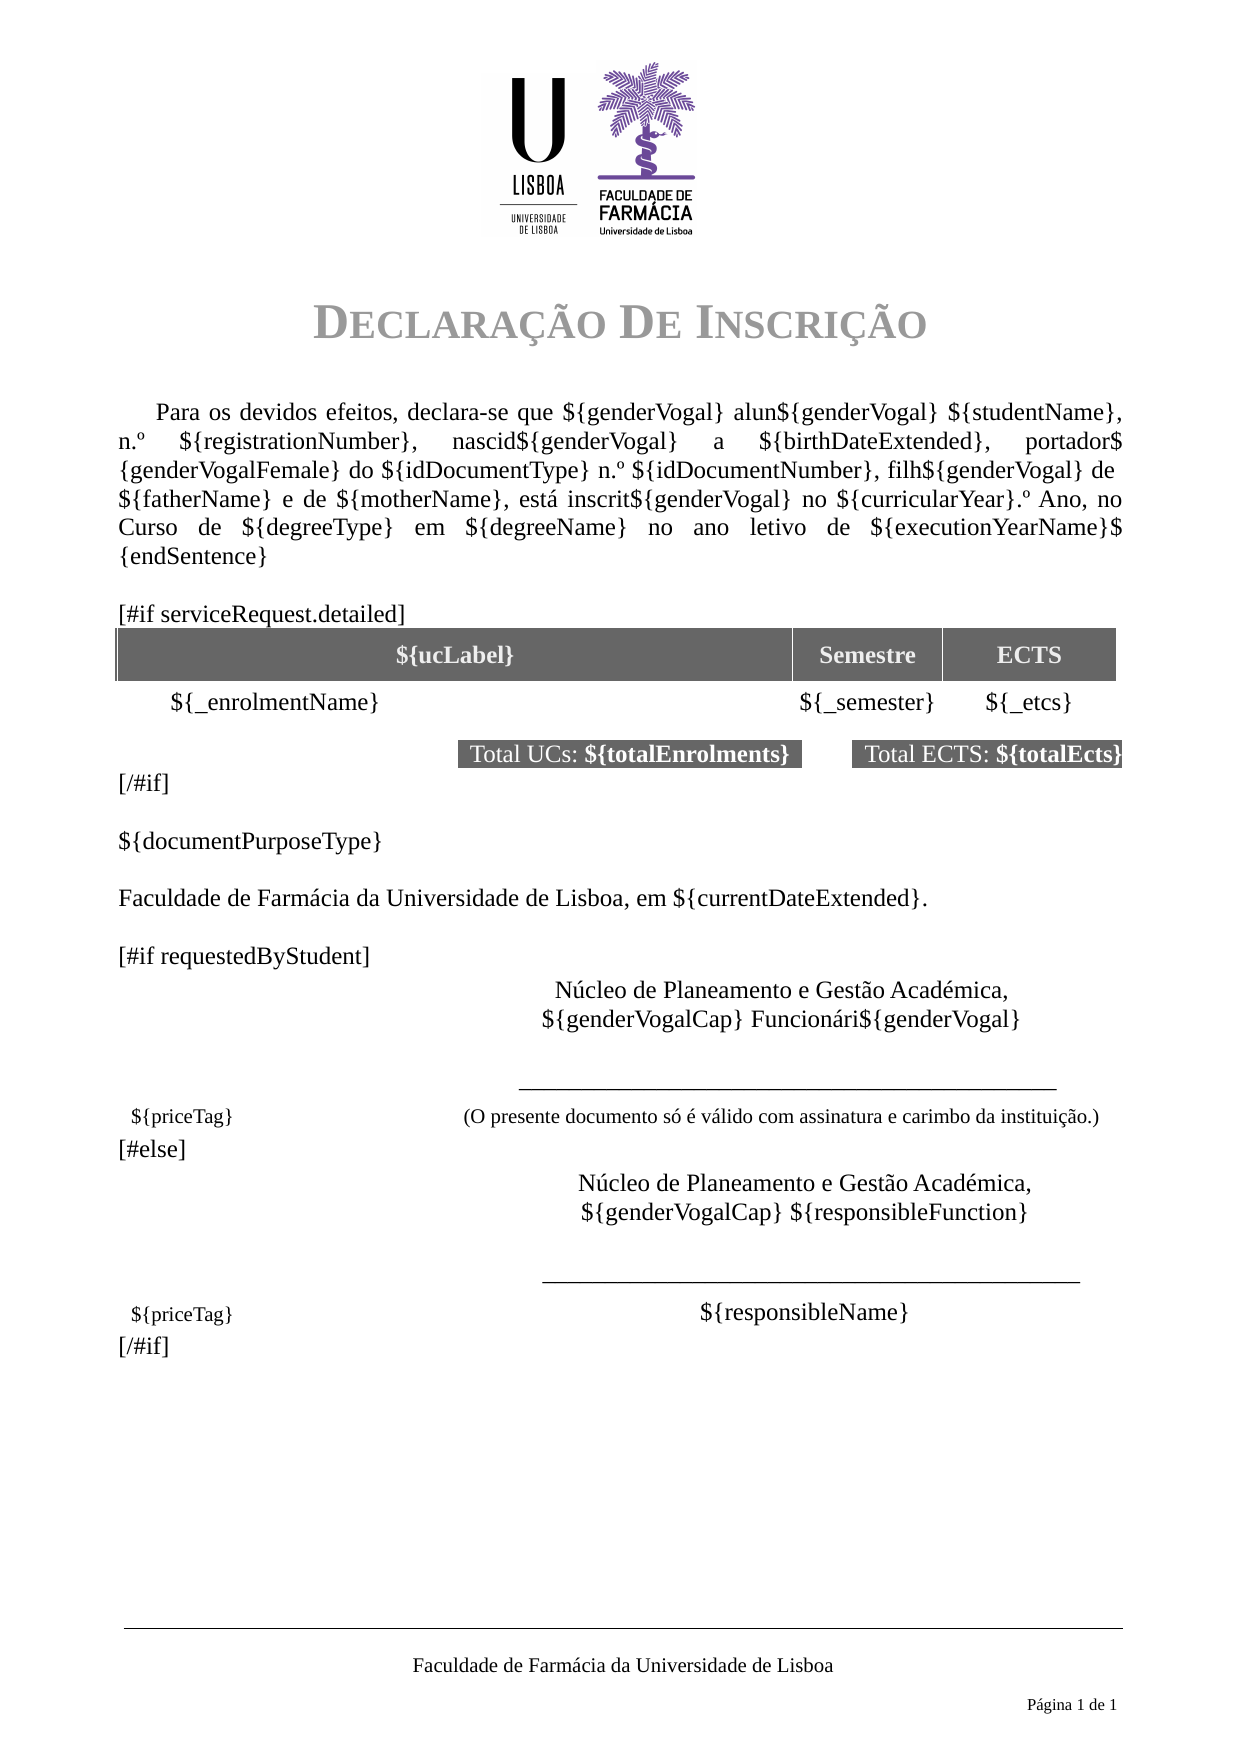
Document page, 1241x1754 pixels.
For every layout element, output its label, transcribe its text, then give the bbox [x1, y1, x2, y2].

table_cell ${responsibleName} [500, 1291, 1110, 1331]
text [#else] [118, 1134, 1122, 1162]
text [/#if] [118, 768, 1122, 797]
table_cell ___________________________________________ [500, 1231, 1110, 1291]
table_cell ${_enrolmentName} [118, 681, 792, 721]
table_header Núcleo de Planeamento e Gestão Académica, ${genderVogalCap} Funcionári${genderVogal} [453, 970, 1110, 1038]
text [/#if] [118, 1331, 1122, 1360]
text Total UCs: ${totalEnrolments} Total ECTS: ${totalEcts} [118, 739, 1122, 768]
table_cell ___________________________________________ [453, 1039, 1110, 1098]
text Faculdade de Farmácia da Universidade de Lisboa, em ${currentDateExtended}. [118, 883, 1122, 912]
text Declaração De Inscrição [118, 292, 1122, 349]
table_header ECTS [943, 628, 1116, 681]
table_cell ${_semester} [793, 681, 942, 721]
text [#if requestedByStudent] [118, 941, 1122, 969]
table_cell ${_etcs} [943, 681, 1116, 721]
text ${documentPurposeType} [118, 826, 1122, 854]
table_header ${ucLabel} [118, 628, 792, 681]
table_cell (O presente documento só é válido com assinatura e carimbo da instituição.) [453, 1098, 1110, 1134]
picture [480, 60, 698, 237]
table_header Semestre [793, 628, 942, 681]
table_header ${priceTag} [125, 970, 453, 1134]
table_cell ${priceTag} [125, 1231, 500, 1331]
table_header Núcleo de Planeamento e Gestão Académica, ${genderVogalCap} ${responsibleFunction} [125, 1163, 1110, 1231]
text [#if serviceRequest.detailed] [118, 599, 1122, 627]
text Para os devidos efeitos, declara-se que ${genderVogal} alun${genderVogal} ${studentName}, n.º ${registrationNumber}, nascid${genderVogal} a ${birthDateExtended}, portador${genderVogalFemale} do ${idDocumentType} n.º ${idDocumentNumber}, filh${genderVogal} de ${fatherName} e de ${motherName}, está inscrit${genderVogal} no ${curricularYear}.º Ano, no Curso de ${degreeType} em ${degreeName} no ano letivo de ${executionYearName}${endSentence} [118, 397, 1122, 570]
